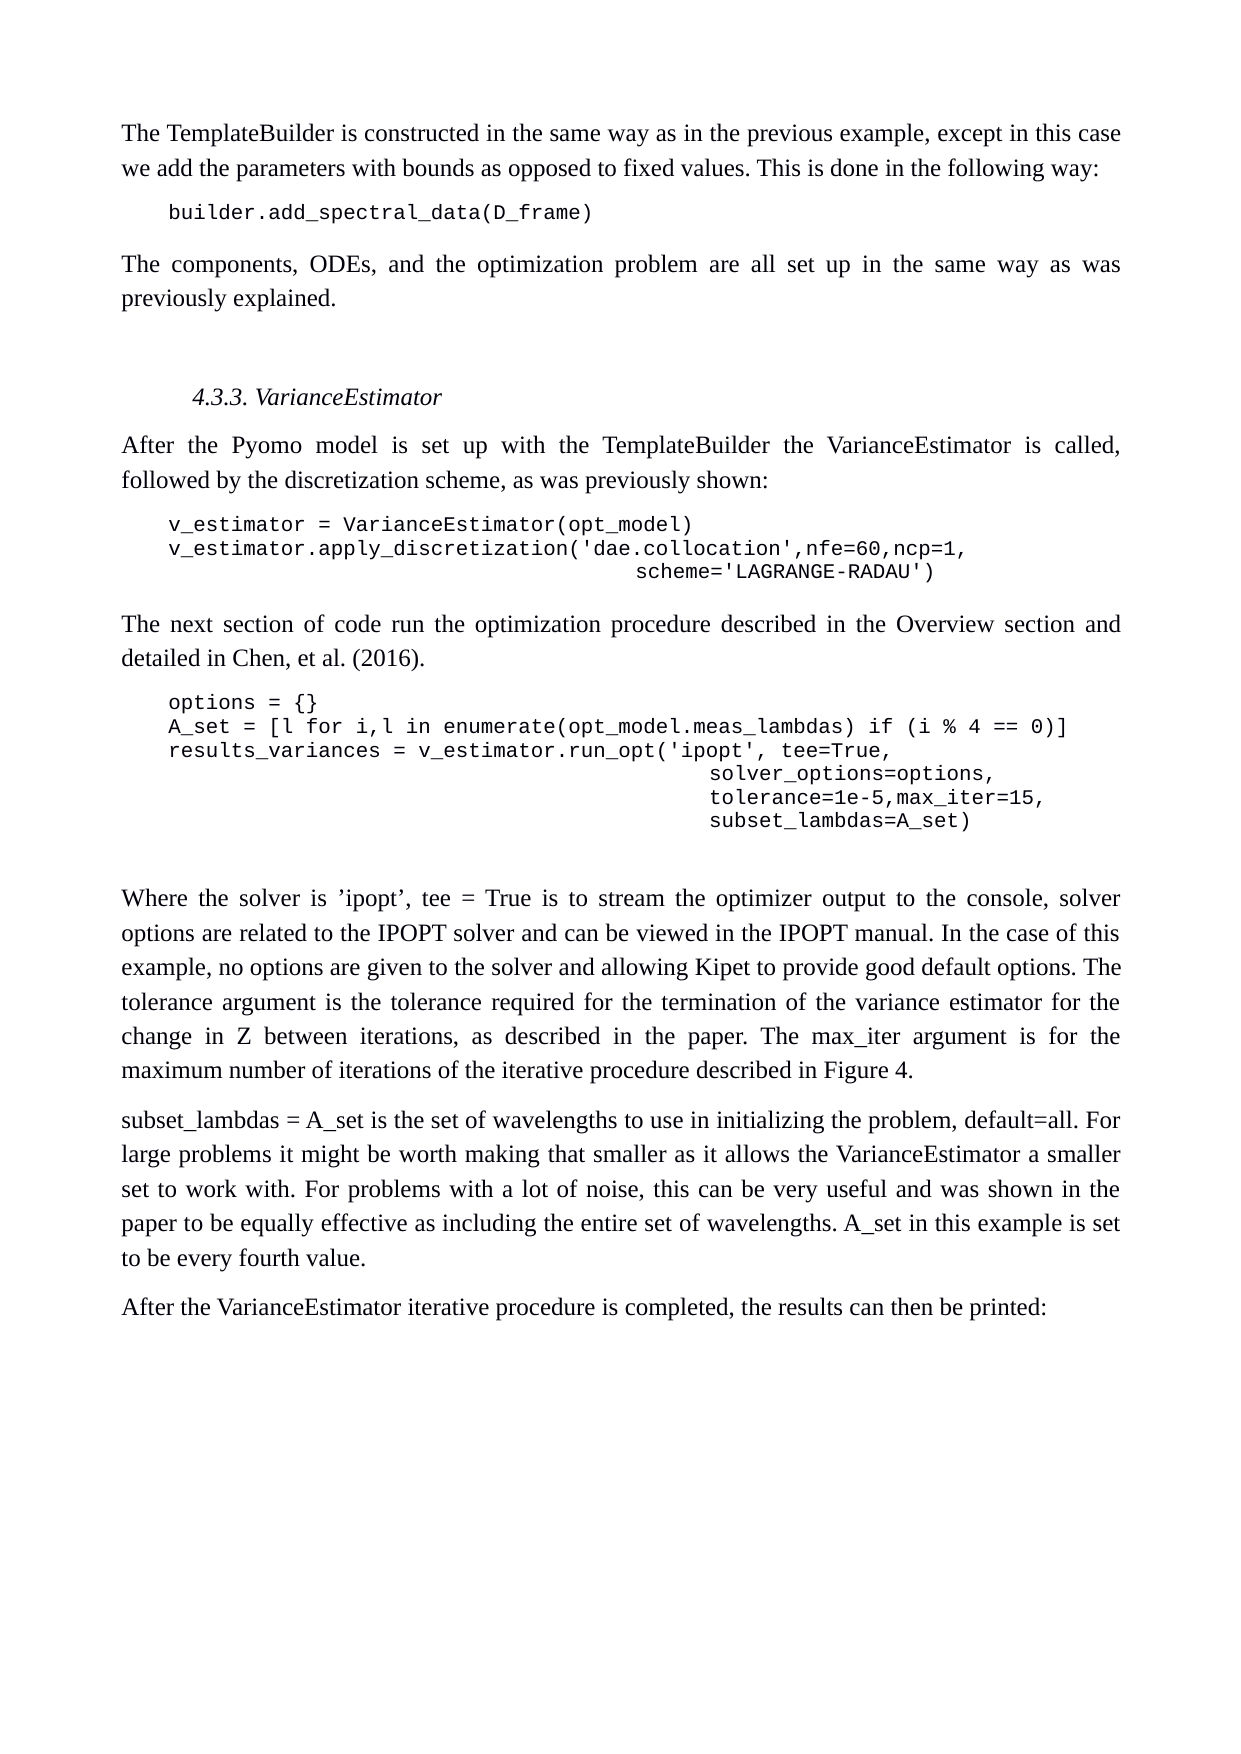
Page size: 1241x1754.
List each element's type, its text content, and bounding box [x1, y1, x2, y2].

text subset_lambdas = A_set is the set of wavelengths to use in initializing the problem, default=all. For large problems it might be worth making that smaller as it allows the VarianceEstimator a smaller set to work with. For problems with a lot of noise, this can be very useful and was shown in the paper to be equally effective as including the entire set of wavelengths. A_set in this example is set to be every fourth value. [121, 1105, 1122, 1271]
text v_estimator.apply_discretization('dae.collocation',nfe=60,ncp=1, [118, 538, 1116, 561]
text results_variances = v_estimator.run_opt('ipopt', tee=True, solver_options=options, [118, 739, 1116, 787]
text scheme='LAGRANGE-RADAU') [118, 561, 1116, 585]
text 4.3.3. VarianceEstimator [121, 382, 1122, 410]
text After the VarianceEstimator iterative procedure is completed, the results can then be printed: [121, 1292, 1122, 1320]
text The components, ODEs, and the optimization problem are all set up in the same way as was previously explained. [121, 249, 1122, 312]
text Where the solver is ’ipopt’, tee = True is to stream the optimizer output to the console, solver options are related to the IPOPT solver and can be viewed in the IPOPT manual. In the case of this example, no options are given to the solver and allowing Kipet to provide good default options. The tolerance argument is the tolerance required for the termination of the variance estimator for the change in Z between iterations, as described in the paper. The max_iter argument is for the maximum number of iterations of the iterative procedure described in Figure 4. [121, 883, 1122, 1084]
text options = {} [118, 692, 1116, 716]
text The TemplateBuilder is constructed in the same way as in the previous example, except in this case we add the parameters with bounds as opposed to fixed values. This is done in the following way: [121, 118, 1122, 181]
text tolerance=1e-5,max_iter=15, subset_lambdas=A_set) [118, 787, 1116, 834]
text The next section of code run the optimization procedure described in the Overview section and detailed in Chen, et al. (2016). [121, 609, 1122, 672]
text builder.add_spectral_data(D_frame) [118, 202, 1116, 225]
text A_set = [l for i,l in enumerate(opt_model.meas_lambdas) if (i % 4 == 0)] [118, 716, 1116, 739]
text After the Pyomo model is set up with the TemplateBuilder the VarianceEstimator is called, followed by the discretization scheme, as was previously shown: [121, 431, 1122, 494]
text v_estimator = VarianceEstimator(opt_model) [118, 514, 1116, 538]
